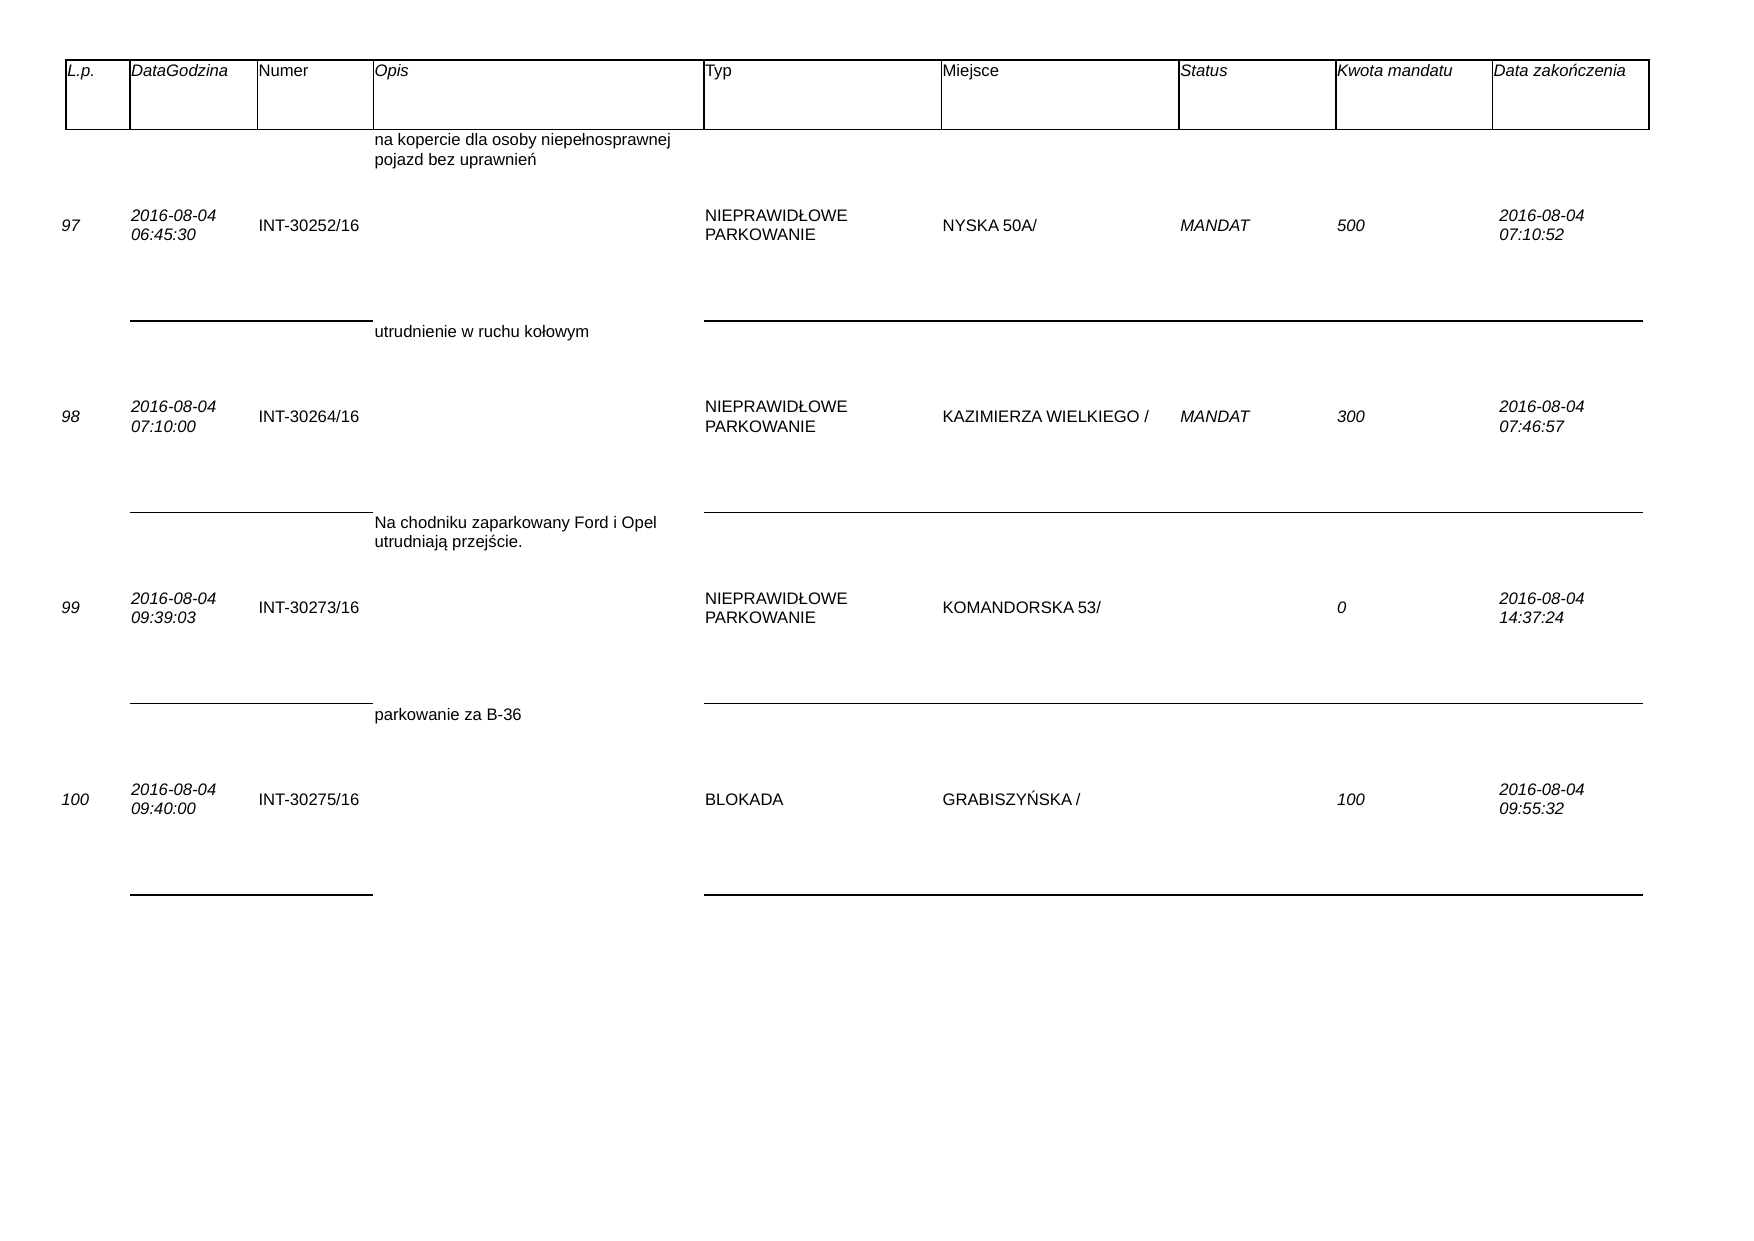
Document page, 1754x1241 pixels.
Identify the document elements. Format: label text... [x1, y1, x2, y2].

table_cell [704, 896, 941, 900]
table_cell [257, 896, 327, 900]
table_cell 100 [1336, 704, 1498, 894]
table_cell 2016-08-04 09:55:32 [1498, 704, 1643, 894]
table_cell 2016-08-04 14:37:24 [1498, 513, 1643, 703]
table_cell 100 [60, 703, 130, 894]
table_cell [130, 896, 257, 900]
table_cell INT-30273/16 [257, 513, 373, 703]
table_cell KOMANDORSKA 53/ [941, 513, 1179, 703]
table_cell [1179, 704, 1336, 894]
table_cell 2016-08-04 07:10:52 [1498, 130, 1643, 320]
table_cell INT-30252/16 [257, 130, 373, 320]
table_cell [1643, 703, 1649, 894]
table_cell [941, 896, 1179, 900]
table_header Opis [374, 61, 703, 129]
table_cell MANDAT [1179, 322, 1336, 511]
table_header Typ [705, 61, 941, 129]
table_cell [1342, 896, 1353, 900]
table_cell BLOKADA [704, 704, 941, 894]
table_cell NYSKA 50A/ [941, 130, 1179, 320]
table_cell MANDAT [1179, 130, 1336, 320]
table_header Miejsce [942, 61, 1178, 129]
table_cell NIEPRAWIDŁOWE PARKOWANIE [704, 322, 941, 511]
table_cell 0 [1336, 513, 1498, 703]
table_cell [1179, 513, 1336, 703]
table_cell [611, 894, 704, 900]
table_cell NIEPRAWIDŁOWE PARKOWANIE [704, 513, 941, 703]
table_header Numer [258, 61, 373, 129]
table_cell [1179, 896, 1336, 900]
table_cell 99 [60, 511, 130, 703]
table_cell INT-30275/16 [257, 704, 373, 894]
table_cell parkowanie za B-36 [373, 703, 704, 894]
table_header Kwota mandatu [1337, 61, 1492, 129]
table_cell KAZIMIERZA WIELKIEGO / [941, 322, 1179, 511]
table_cell utrudnienie w ruchu kołowym [373, 320, 704, 511]
table_cell 2016-08-04 07:46:57 [1498, 322, 1643, 511]
table_cell na kopercie dla osoby niepełnosprawnej pojazd bez uprawnień [373, 130, 704, 320]
table_cell GRABISZYŃSKA / [941, 704, 1179, 894]
table_header DataGodzina [131, 61, 257, 129]
table_cell NIEPRAWIDŁOWE PARKOWANIE [704, 130, 941, 320]
table_header Data zakończenia [1493, 61, 1648, 129]
table_cell 2016-08-04 06:45:30 [130, 130, 257, 320]
table_cell [1498, 896, 1643, 900]
table_cell 2016-08-04 09:40:00 [130, 704, 257, 894]
table_header L.p. [67, 61, 129, 129]
table_cell [1353, 896, 1492, 900]
table_cell 98 [60, 320, 130, 511]
table_cell INT-30264/16 [257, 322, 373, 511]
table_cell 500 [1336, 130, 1498, 320]
table_cell [66, 894, 130, 900]
table_cell 97 [60, 129, 130, 320]
table_header [60, 59, 65, 129]
table_cell Na chodniku zaparkowany Ford i Opel utrudniają przejście. [373, 511, 704, 703]
table_header Status [1180, 61, 1335, 129]
table_cell [1643, 511, 1649, 703]
table_cell [373, 894, 611, 900]
table_cell [1643, 320, 1649, 511]
table_cell [1643, 130, 1649, 320]
table_cell 300 [1336, 322, 1498, 511]
table_cell 2016-08-04 07:10:00 [130, 322, 257, 511]
table_cell [327, 896, 373, 900]
table_cell 2016-08-04 09:39:03 [130, 513, 257, 703]
